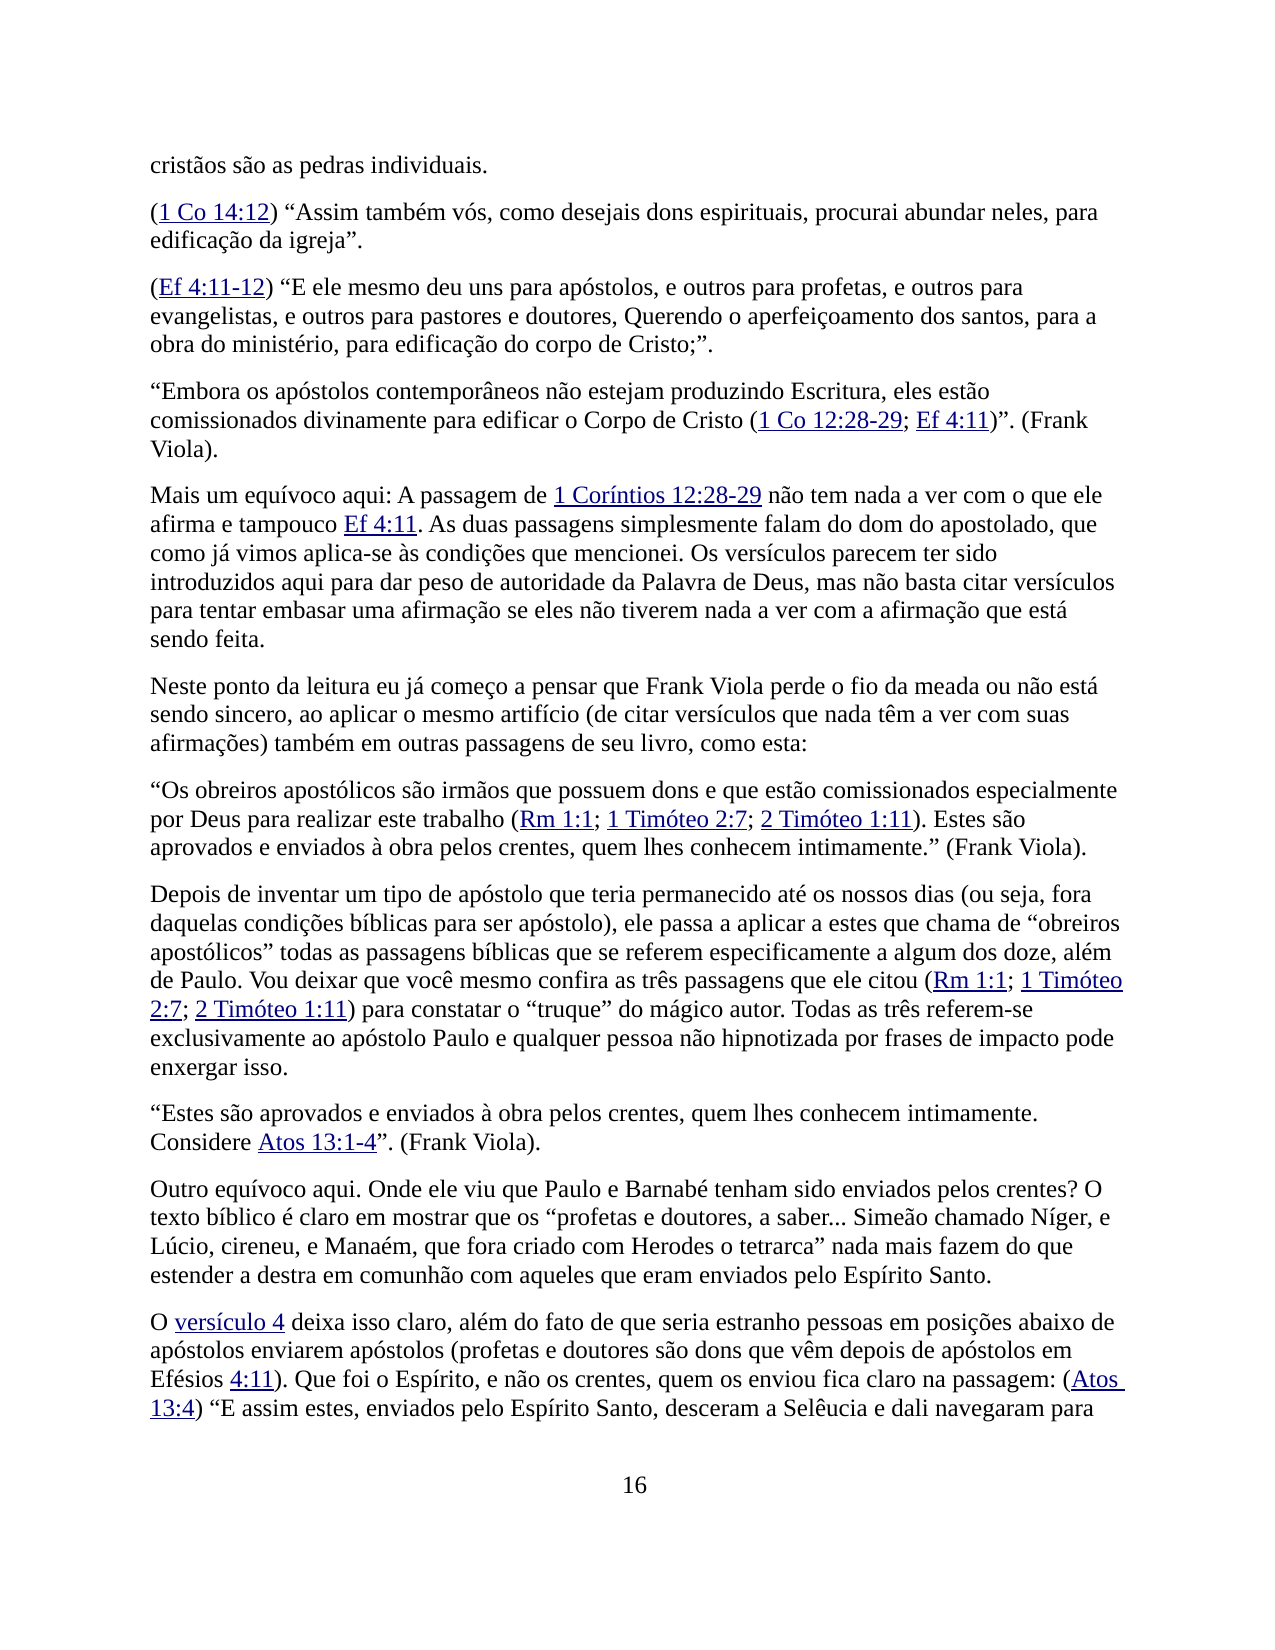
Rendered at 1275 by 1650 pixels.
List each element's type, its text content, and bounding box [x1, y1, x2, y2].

text Mais um equívoco aqui: A passagem de 1 Coríntios 12:28-29 não tem nada a ver com o que ele afirma e tampouco Ef 4:11. As duas passagens simplesmente falam do dom do apostolado, que como já vimos aplica-se às condições que mencionei. Os versículos parecem ter sido introduzidos aqui para dar peso de autoridade da Palavra de Deus, mas não basta citar versículos para tentar embasar uma afirmação se eles não tiverem nada a ver com a afirmação que está sendo feita. [150, 480, 1125, 653]
text Neste ponto da leitura eu já começo a pensar que Frank Viola perde o fio da meada ou não está sendo sincero, ao aplicar o mesmo artifício (de citar versículos que nada têm a ver com suas afirmações) também em outras passagens de seu livro, como esta: [150, 671, 1125, 757]
text O versículo 4 deixa isso claro, além do fato de que seria estranho pessoas em posições abaixo de apóstolos enviarem apóstolos (profetas e doutores são dons que vêm depois de apóstolos em Efésios 4:11). Que foi o Espírito, e não os crentes, quem os enviou fica claro na passagem: (Atos 13:4) “E assim estes, enviados pelo Espírito Santo, desceram a Selêucia e dali navegaram para [150, 1307, 1125, 1422]
text “Os obreiros apostólicos são irmãos que possuem dons e que estão comissionados especialmente por Deus para realizar este trabalho (Rm 1:1; 1 Timóteo 2:7; 2 Timóteo 1:11). Estes são aprovados e enviados à obra pelos crentes, quem lhes conhecem intimamente.” (Frank Viola). [150, 775, 1125, 861]
text (1 Co 14:12) “Assim também vós, como desejais dons espirituais, procurai abundar neles, para edificação da igreja”. [150, 197, 1125, 254]
text (Ef 4:11-12) “E ele mesmo deu uns para apóstolos, e outros para profetas, e outros para evangelistas, e outros para pastores e doutores, Querendo o aperfeiçoamento dos santos, para a obra do ministério, para edificação do corpo de Cristo;”. [150, 272, 1125, 358]
text “Embora os apóstolos contemporâneos não estejam produzindo Escritura, eles estão comissionados divinamente para edificar o Corpo de Cristo (1 Co 12:28-29; Ef 4:11)”. (Frank Viola). [150, 376, 1125, 462]
text “Estes são aprovados e enviados à obra pelos crentes, quem lhes conhecem intimamente. Considere Atos 13:1-4”. (Frank Viola). [150, 1098, 1125, 1156]
text Outro equívoco aqui. Onde ele viu que Paulo e Barnabé tenham sido enviados pelos crentes? O texto bíblico é claro em mostrar que os “profetas e doutores, a saber... Simeão chamado Níger, e Lúcio, cireneu, e Manaém, que fora criado com Herodes o tetrarca” nada mais fazem do que estender a destra em comunhão com aqueles que eram enviados pelo Espírito Santo. [150, 1174, 1125, 1289]
text Depois de inventar um tipo de apóstolo que teria permanecido até os nossos dias (ou seja, fora daquelas condições bíblicas para ser apóstolo), ele passa a aplicar a estes que chama de “obreiros apostólicos” todas as passagens bíblicas que se referem especificamente a algum dos doze, além de Paulo. Vou deixar que você mesmo confira as três passagens que ele citou (Rm 1:1; 1 Timóteo 2:7; 2 Timóteo 1:11) para constatar o “truque” do mágico autor. Todas as três referem-se exclusivamente ao apóstolo Paulo e qualquer pessoa não hipnotizada por frases de impacto pode enxergar isso. [150, 879, 1125, 1080]
text cristãos são as pedras individuais. [150, 150, 1125, 179]
